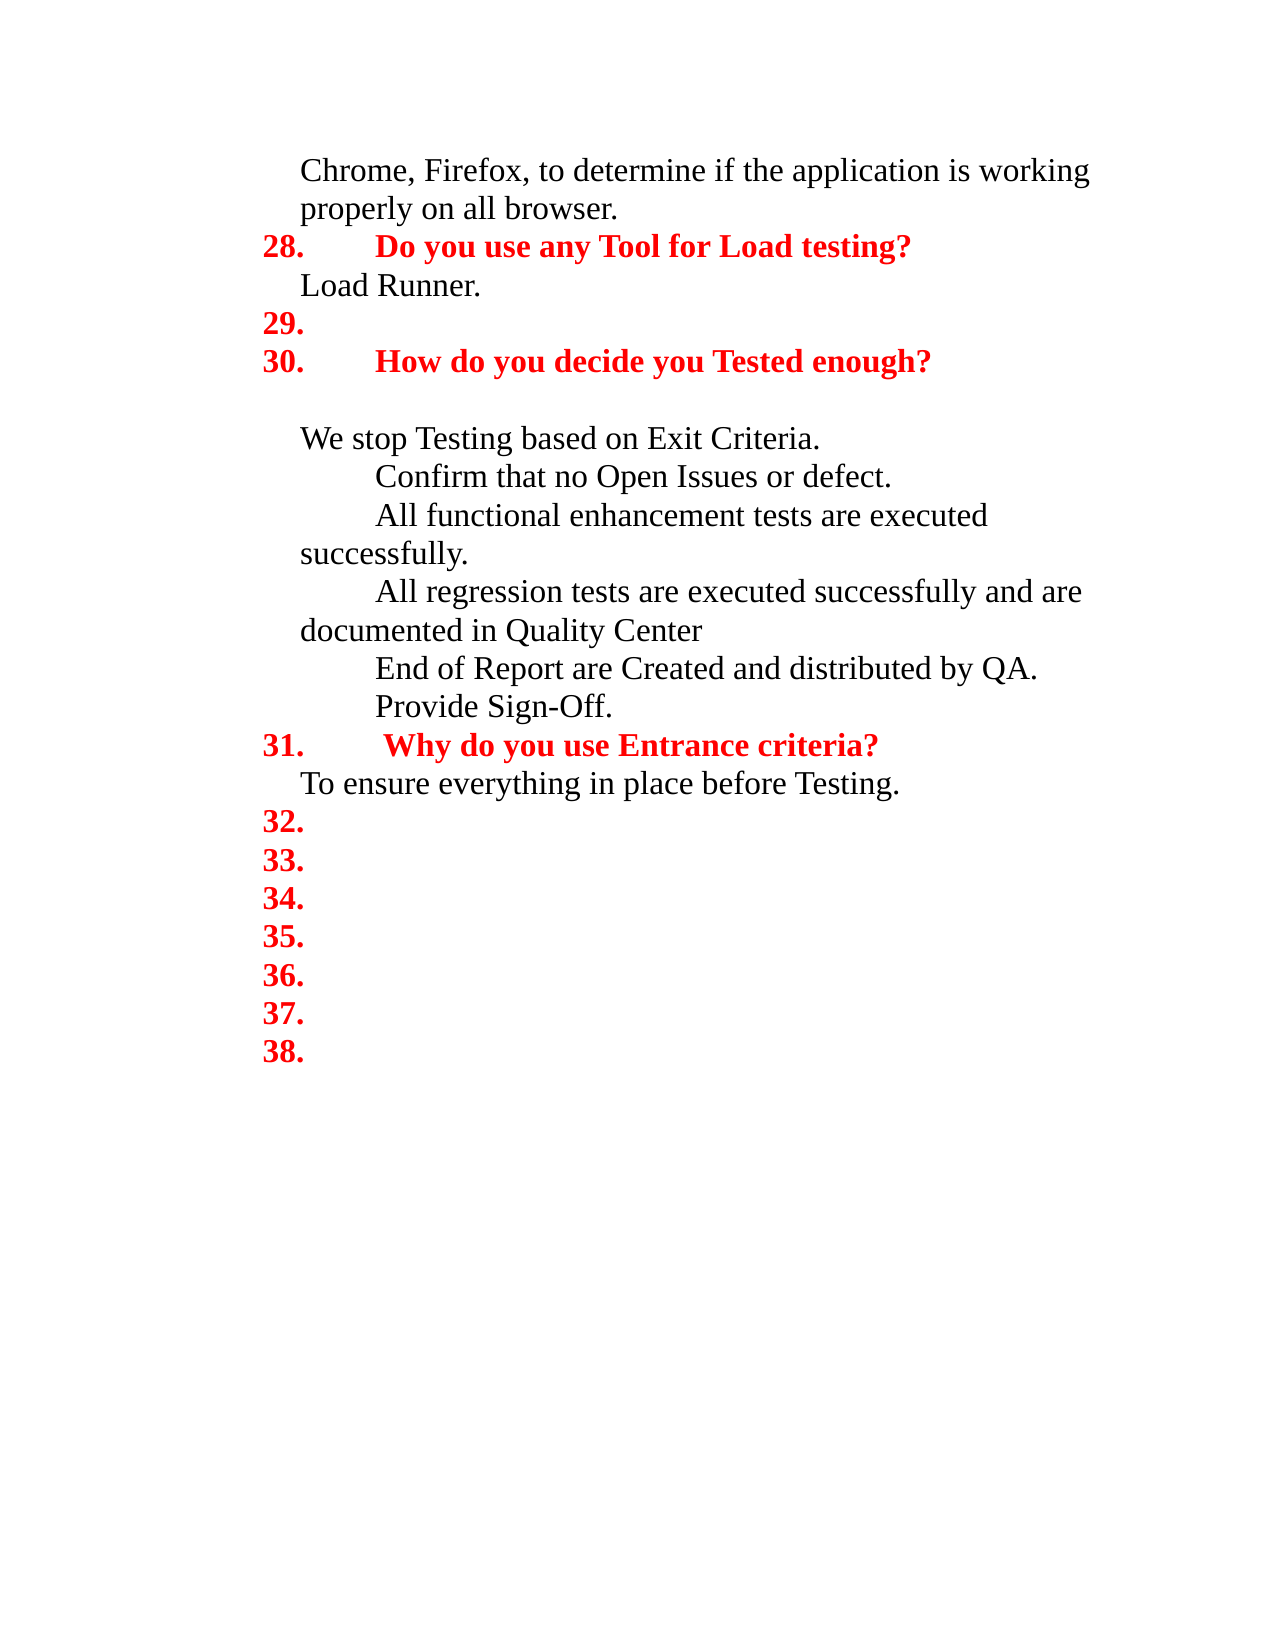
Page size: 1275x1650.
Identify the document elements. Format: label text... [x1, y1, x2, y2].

list Chrome, Firefox, to determine if the application is working properly on all browser. [300, 150, 1125, 227]
list Why do you use Entrance criteria? [262, 725, 1125, 763]
list All functional enhancement tests are executed successfully. [300, 495, 1125, 572]
list To ensure everything in place before Testing. [300, 763, 1125, 802]
list All regression tests are executed successfully and are documented in Quality Center [300, 572, 1125, 648]
list How do you decide you Tested enough? [262, 342, 1125, 380]
list We stop Testing based on Exit Criteria. [300, 418, 1125, 457]
list Load Runner. [300, 265, 1125, 303]
list End of Report are Created and distributed by QA. [300, 648, 1125, 687]
list Provide Sign-Off. [300, 687, 1125, 725]
list Confirm that no Open Issues or defect. [300, 457, 1125, 495]
list Do you use any Tool for Load testing? [262, 227, 1125, 265]
